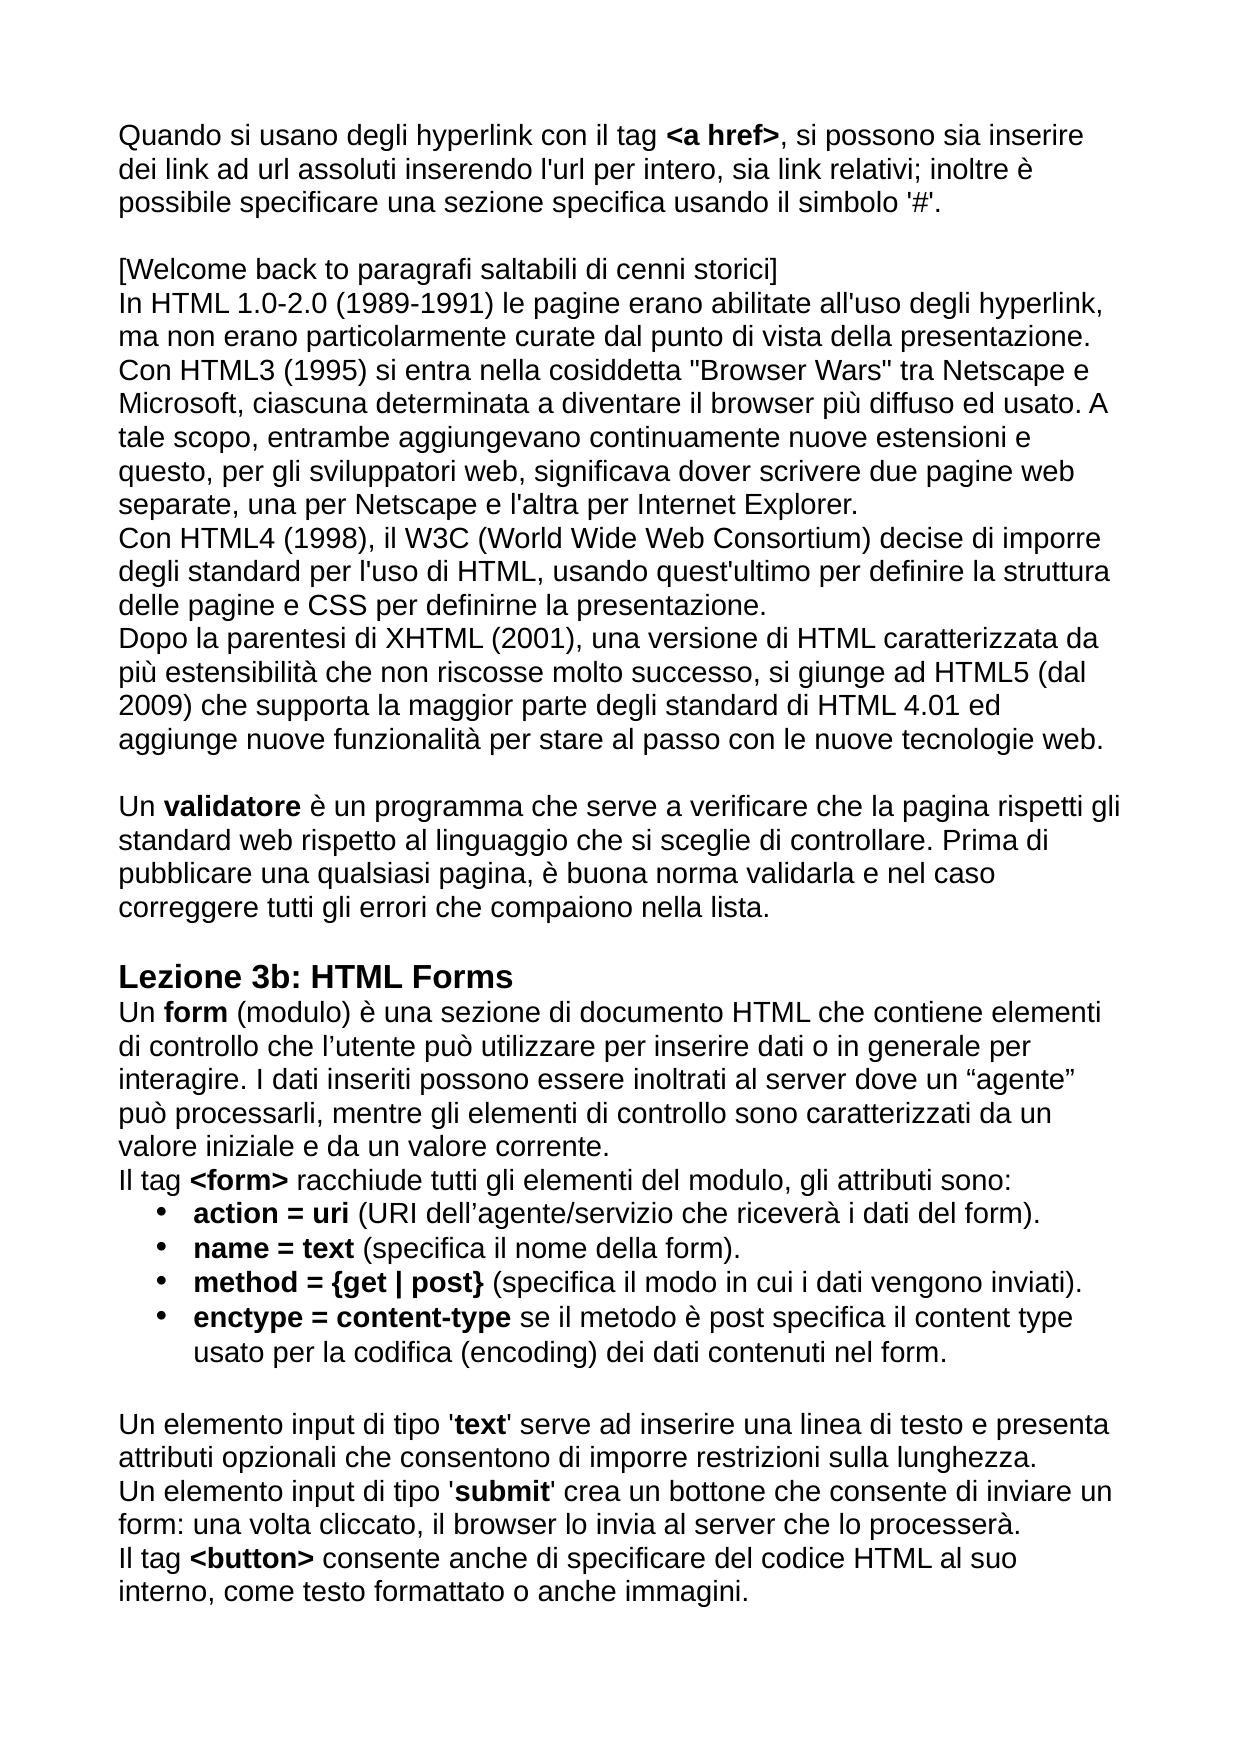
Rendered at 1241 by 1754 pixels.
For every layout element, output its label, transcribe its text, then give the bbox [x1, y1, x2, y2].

text Un validatore è un programma che serve a verificare che la pagina rispetti gli standard web rispetto al linguaggio che si sceglie di controllare. Prima di pubblicare una qualsiasi pagina, è buona norma validarla e nel caso correggere tutti gli errori che compaiono nella lista. [118, 789, 1122, 923]
text Un form (modulo) è una sezione di documento HTML che contiene elementi di controllo che l’utente può utilizzare per inserire dati o in generale per interagire. I dati inseriti possono essere inoltrati al server dove un “agente” può processarli, mentre gli elementi di controllo sono caratterizzati da un valore iniziale e da un valore corrente. [118, 995, 1122, 1163]
list name = text (specifica il nome della form). [156, 1231, 1122, 1266]
text Lezione 3b: HTML Forms [118, 957, 1122, 995]
list method = {get | post} (specifica il modo in cui i dati vengono inviati). [156, 1266, 1122, 1300]
text Dopo la parentesi di XHTML (2001), una versione di HTML caratterizzata da più estensibilità che non riscosse molto successo, si giunge ad HTML5 (dal 2009) che supporta la maggior parte degli standard di HTML 4.01 ed aggiunge nuove funzionalità per stare al passo con le nuove tecnologie web. [118, 621, 1122, 755]
list action = uri (URI dell’agente/servizio che riceverà i dati del form). [156, 1196, 1122, 1231]
text Un elemento input di tipo 'text' serve ad inserire una linea di testo e presenta attributi opzionali che consentono di imporre restrizioni sulla lunghezza. [118, 1407, 1122, 1474]
text Il tag <form> racchiude tutti gli elementi del modulo, gli attributi sono: [118, 1163, 1122, 1196]
text In HTML 1.0-2.0 (1989-1991) le pagine erano abilitate all'uso degli hyperlink, ma non erano particolarmente curate dal punto di vista della presentazione. [118, 286, 1122, 353]
list enctype = content-type se il metodo è post specifica il content type usato per la codifica (encoding) dei dati contenuti nel form. [156, 1300, 1122, 1368]
text Quando si usano degli hyperlink con il tag <a href>, si possono sia inserire dei link ad url assoluti inserendo l'url per intero, sia link relativi; inoltre è possibile specificare una sezione specifica usando il simbolo '#'. [118, 118, 1122, 219]
text Un elemento input di tipo 'submit' crea un bottone che consente di inviare un form: una volta cliccato, il browser lo invia al server che lo processerà. [118, 1474, 1122, 1541]
text [Welcome back to paragrafi saltabili di cenni storici] [118, 252, 1122, 286]
text Con HTML4 (1998), il W3C (World Wide Web Consortium) decise di imporre degli standard per l'uso di HTML, usando quest'ultimo per definire la struttura delle pagine e CSS per definirne la presentazione. [118, 521, 1122, 621]
text Il tag <button> consente anche di specificare del codice HTML al suo interno, come testo formattato o anche immagini. [118, 1541, 1122, 1608]
text Con HTML3 (1995) si entra nella cosiddetta "Browser Wars" tra Netscape e Microsoft, ciascuna determinata a diventare il browser più diffuso ed usato. A tale scopo, entrambe aggiungevano continuamente nuove estensioni e questo, per gli sviluppatori web, significava dover scrivere due pagine web separate, una per Netscape e l'altra per Internet Explorer. [118, 353, 1122, 521]
